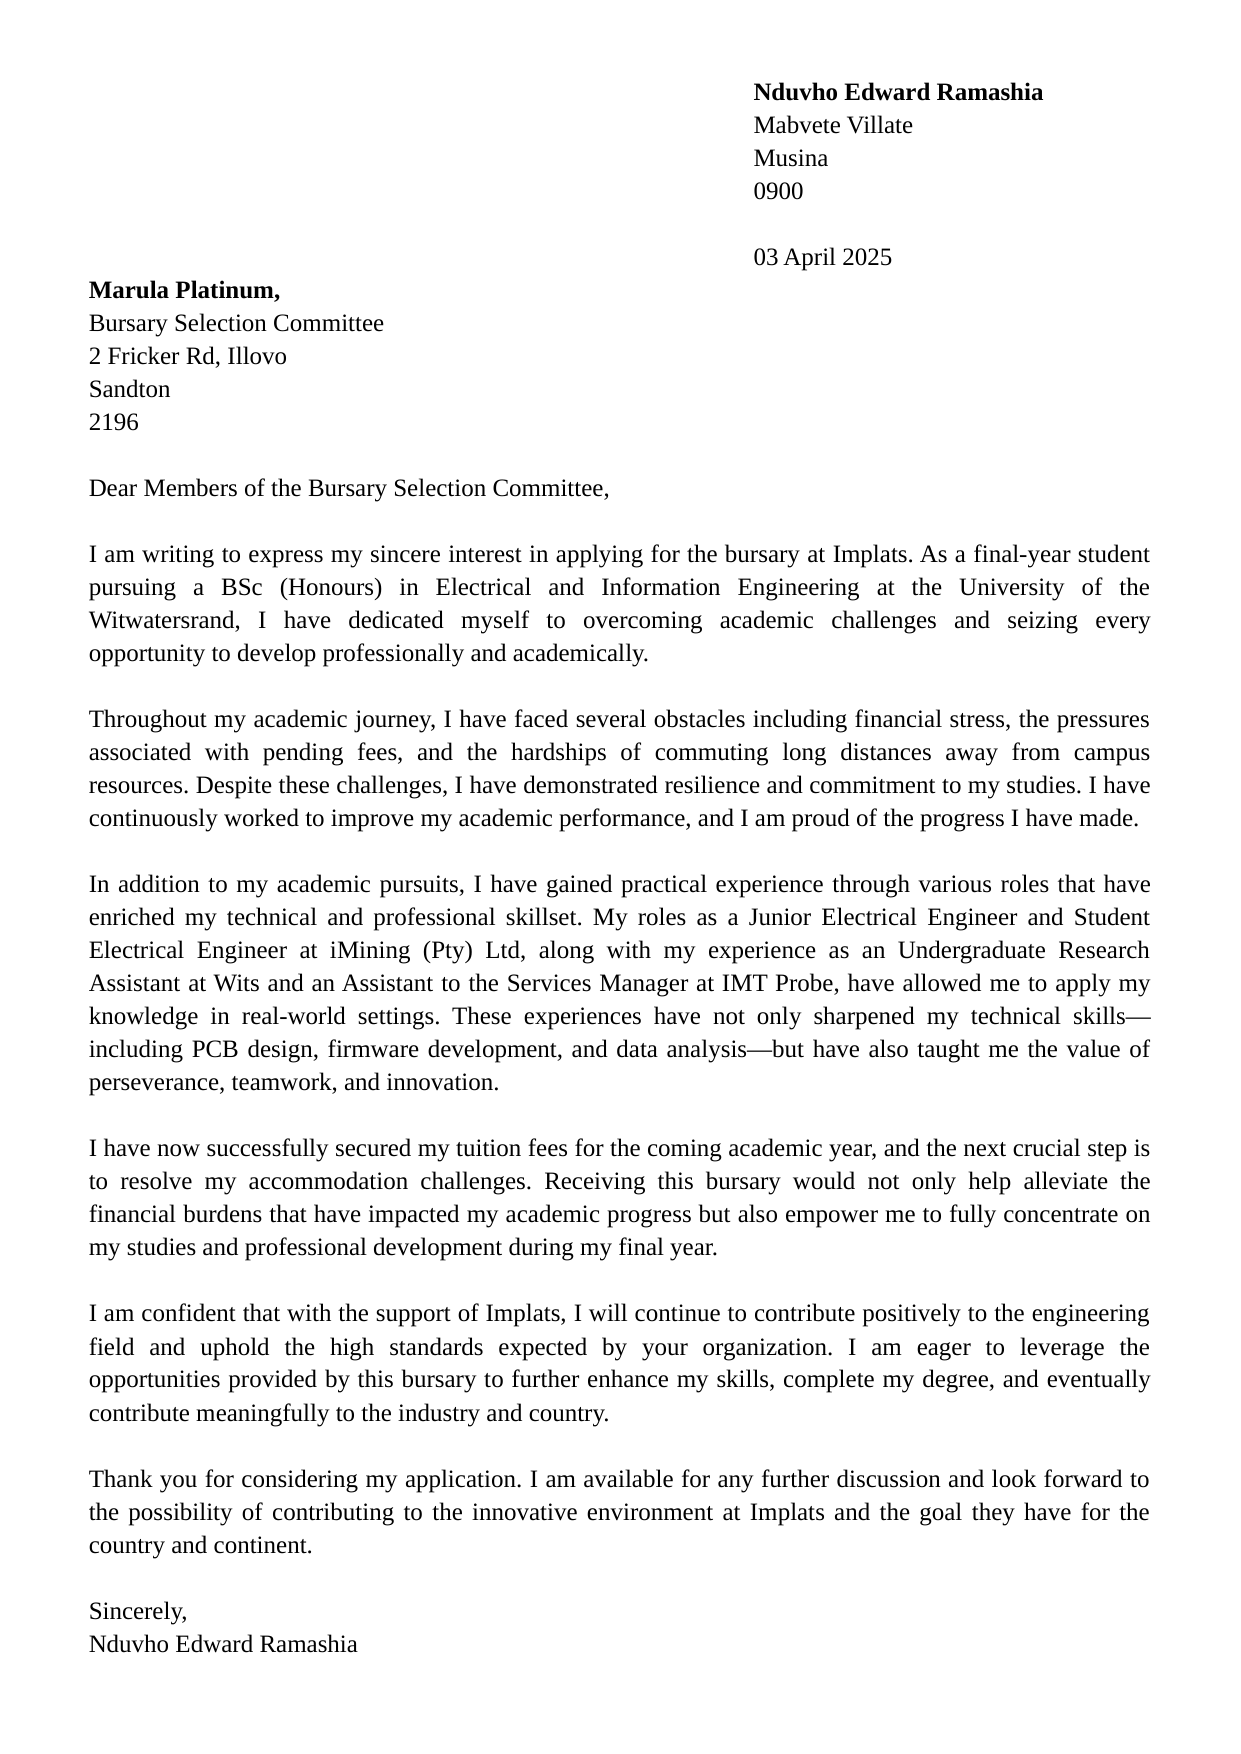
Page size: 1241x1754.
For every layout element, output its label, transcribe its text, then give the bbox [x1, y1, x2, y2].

text Sincerely, [88, 1596, 1152, 1624]
text 2 Fricker Rd, Illovo [88, 341, 1152, 370]
text I am writing to express my sincere interest in applying for the bursary at Implats. As a final-year student pursuing a BSc (Honours) in Electrical and Information Engineering at the University of the Witwatersrand, I have dedicated myself to overcoming academic challenges and seizing every opportunity to develop professionally and academically. [88, 539, 1152, 667]
text Musina [88, 143, 1152, 172]
text I have now successfully secured my tuition fees for the coming academic year, and the next crucial step is to resolve my accommodation challenges. Receiving this bursary would not only help alleviate the financial burdens that have impacted my academic progress but also empower me to fully concentrate on my studies and professional development during my final year. [88, 1133, 1152, 1261]
text Throughout my academic journey, I have faced several obstacles including financial stress, the pressures associated with pending fees, and the hardships of commuting long distances away from campus resources. Despite these challenges, I have demonstrated resilience and commitment to my studies. I have continuously worked to improve my academic performance, and I am proud of the progress I have made. [88, 704, 1152, 832]
text Nduvho Edward Ramashia [88, 77, 1152, 106]
text Thank you for considering my application. I am available for any further discussion and look forward to the possibility of contributing to the innovative environment at Implats and the goal they have for the country and continent. [88, 1464, 1152, 1558]
text 2196 [88, 407, 1152, 436]
text 0900 [88, 176, 1152, 204]
text Marula Platinum, [88, 275, 1152, 304]
text Mabvete Villate [88, 110, 1152, 138]
text 03 April 2025 [88, 242, 1152, 271]
text Bursary Selection Committee [88, 308, 1152, 337]
text I am confident that with the support of Implats, I will continue to contribute positively to the engineering field and uphold the high standards expected by your organization. I am eager to leverage the opportunities provided by this bursary to further enhance my skills, complete my degree, and eventually contribute meaningfully to the industry and country. [88, 1298, 1152, 1426]
text Nduvho Edward Ramashia [88, 1629, 1152, 1657]
text Dear Members of the Bursary Selection Committee, [88, 473, 1152, 502]
text In addition to my academic pursuits, I have gained practical experience through various roles that have enriched my technical and professional skillset. My roles as a Junior Electrical Engineer and Student Electrical Engineer at iMining (Pty) Ltd, along with my experience as an Undergraduate Research Assistant at Wits and an Assistant to the Services Manager at IMT Probe, have allowed me to apply my knowledge in real-world settings. These experiences have not only sharpened my technical skills—including PCB design, firmware development, and data analysis—but have also taught me the value of perseverance, teamwork, and innovation. [88, 869, 1152, 1096]
text Sandton [88, 374, 1152, 403]
